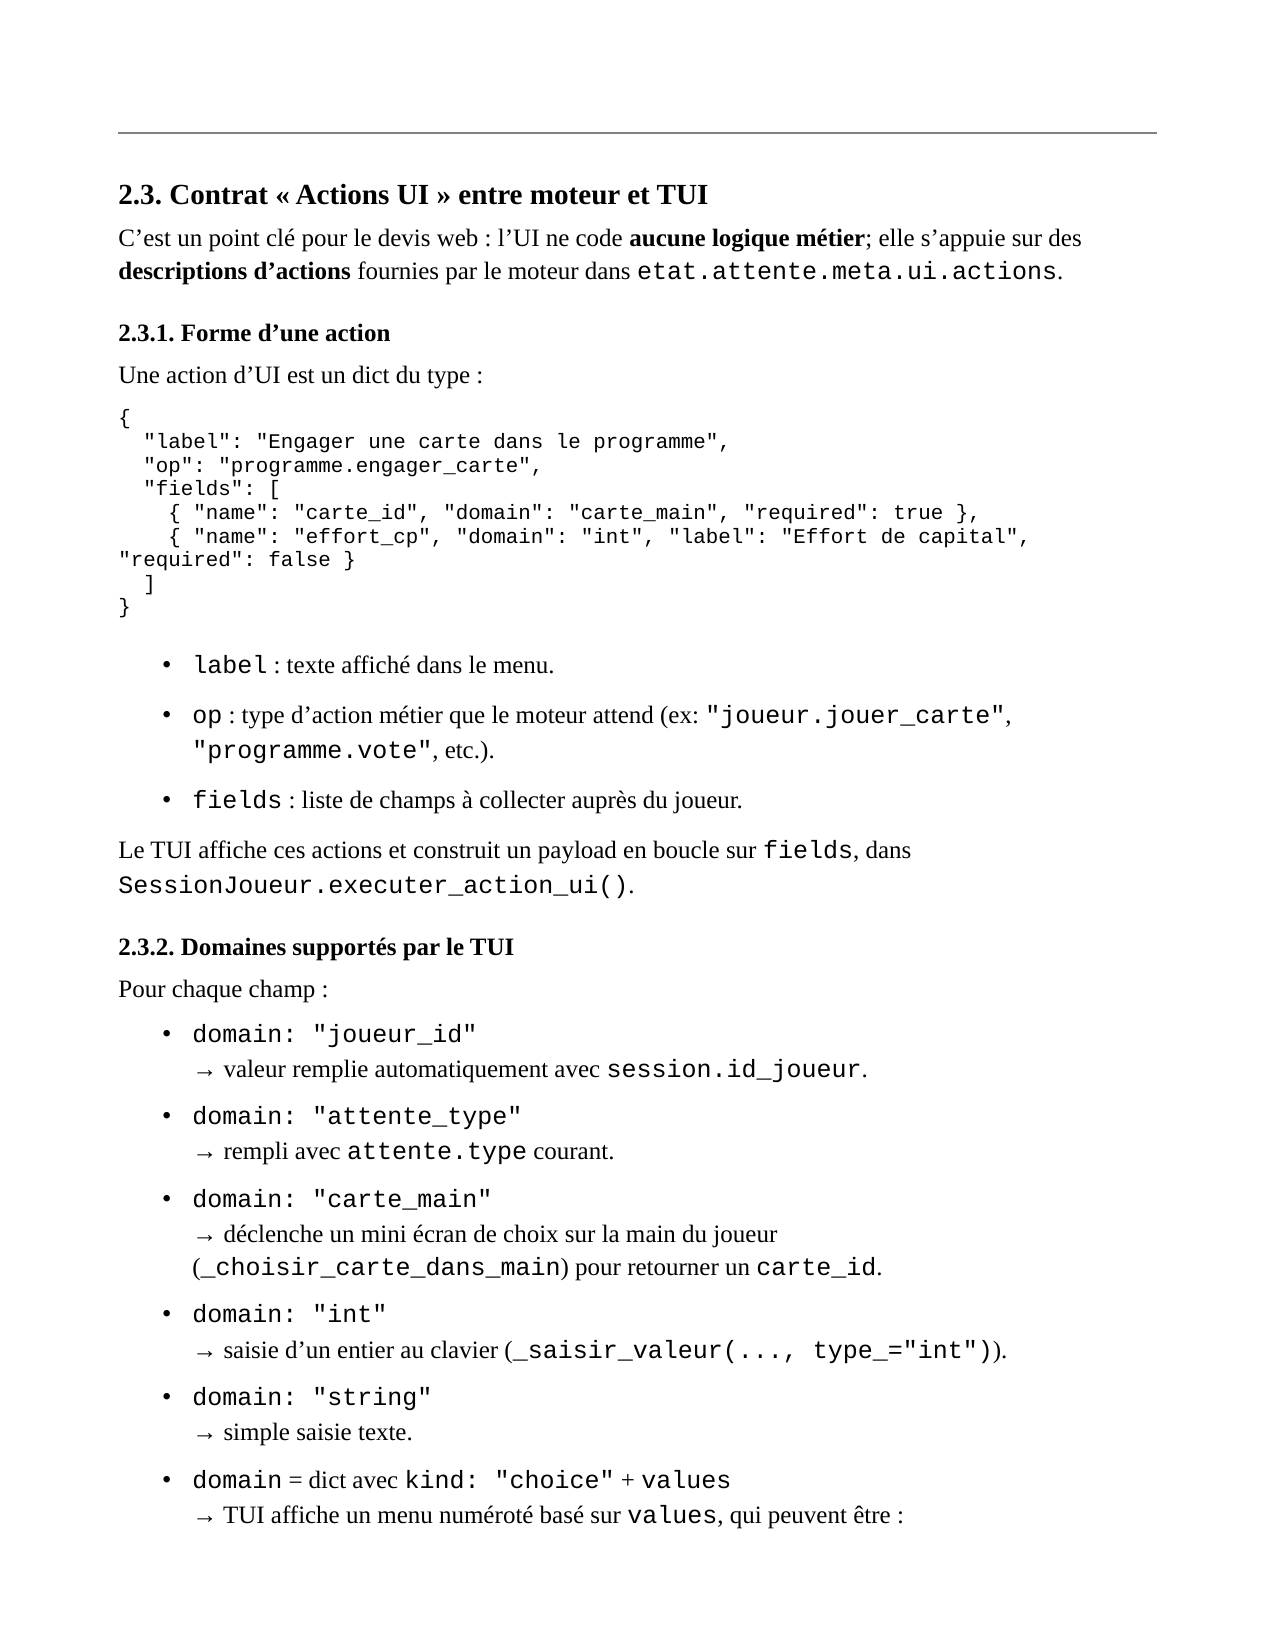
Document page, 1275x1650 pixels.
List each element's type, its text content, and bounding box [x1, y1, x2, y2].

text { "name": "effort_cp", "domain": "int", "label": "Effort de capital", "required": false } [118, 526, 1157, 573]
list domain: "attente_type" → rempli avec attente.type courant. [162, 1104, 1157, 1167]
text "fields": [ [118, 478, 1157, 502]
list domain: "int" → saisie d’un entier au clavier (_saisir_valeur(..., type_="int")). [162, 1302, 1157, 1366]
text "op": "programme.engager_carte", [118, 455, 1157, 478]
subtitle 2.3.2. Domaines supportés par le TUI [118, 932, 1157, 961]
list domain: "string" → simple saisie texte. [162, 1385, 1157, 1446]
list domain: "carte_main" → déclenche un mini écran de choix sur la main du joueur (_choisir_carte_dans_main) pour retourner un carte_id. [162, 1186, 1157, 1283]
list label : texte affiché dans le menu. [162, 650, 1157, 681]
text } [118, 597, 1157, 620]
list domain: "joueur_id" → valeur remplie automatiquement avec session.id_joueur. [162, 1021, 1157, 1085]
subtitle 2.3. Contrat « Actions UI » entre moteur et TUI [118, 177, 1157, 211]
text "label": "Engager une carte dans le programme", [118, 431, 1157, 455]
text ] [118, 573, 1157, 597]
text Le TUI affiche ces actions et construit un payload en boucle sur fields, dans SessionJoueur.executer_action_ui(). [118, 835, 1157, 901]
subtitle 2.3.1. Forme d’une action [118, 318, 1157, 347]
text { "name": "carte_id", "domain": "carte_main", "required": true }, [118, 502, 1157, 526]
list op : type d’action métier que le moteur attend (ex: "joueur.jouer_carte", "programme.vote", etc.). [162, 700, 1157, 766]
list fields : liste de champs à collecter auprès du joueur. [162, 785, 1157, 816]
text { [118, 407, 1157, 431]
text C’est un point clé pour le devis web : l’UI ne code aucune logique métier; elle s’appuie sur des descriptions d’actions fournies par le moteur dans etat.attente.meta.ui.actions. [118, 223, 1157, 287]
list domain = dict avec kind: "choice" + values → TUI affiche un menu numéroté basé sur values, qui peuvent être : [162, 1465, 1157, 1531]
text Une action d’UI est un dict du type : [118, 360, 1157, 388]
text Pour chaque champ : [118, 974, 1157, 1002]
